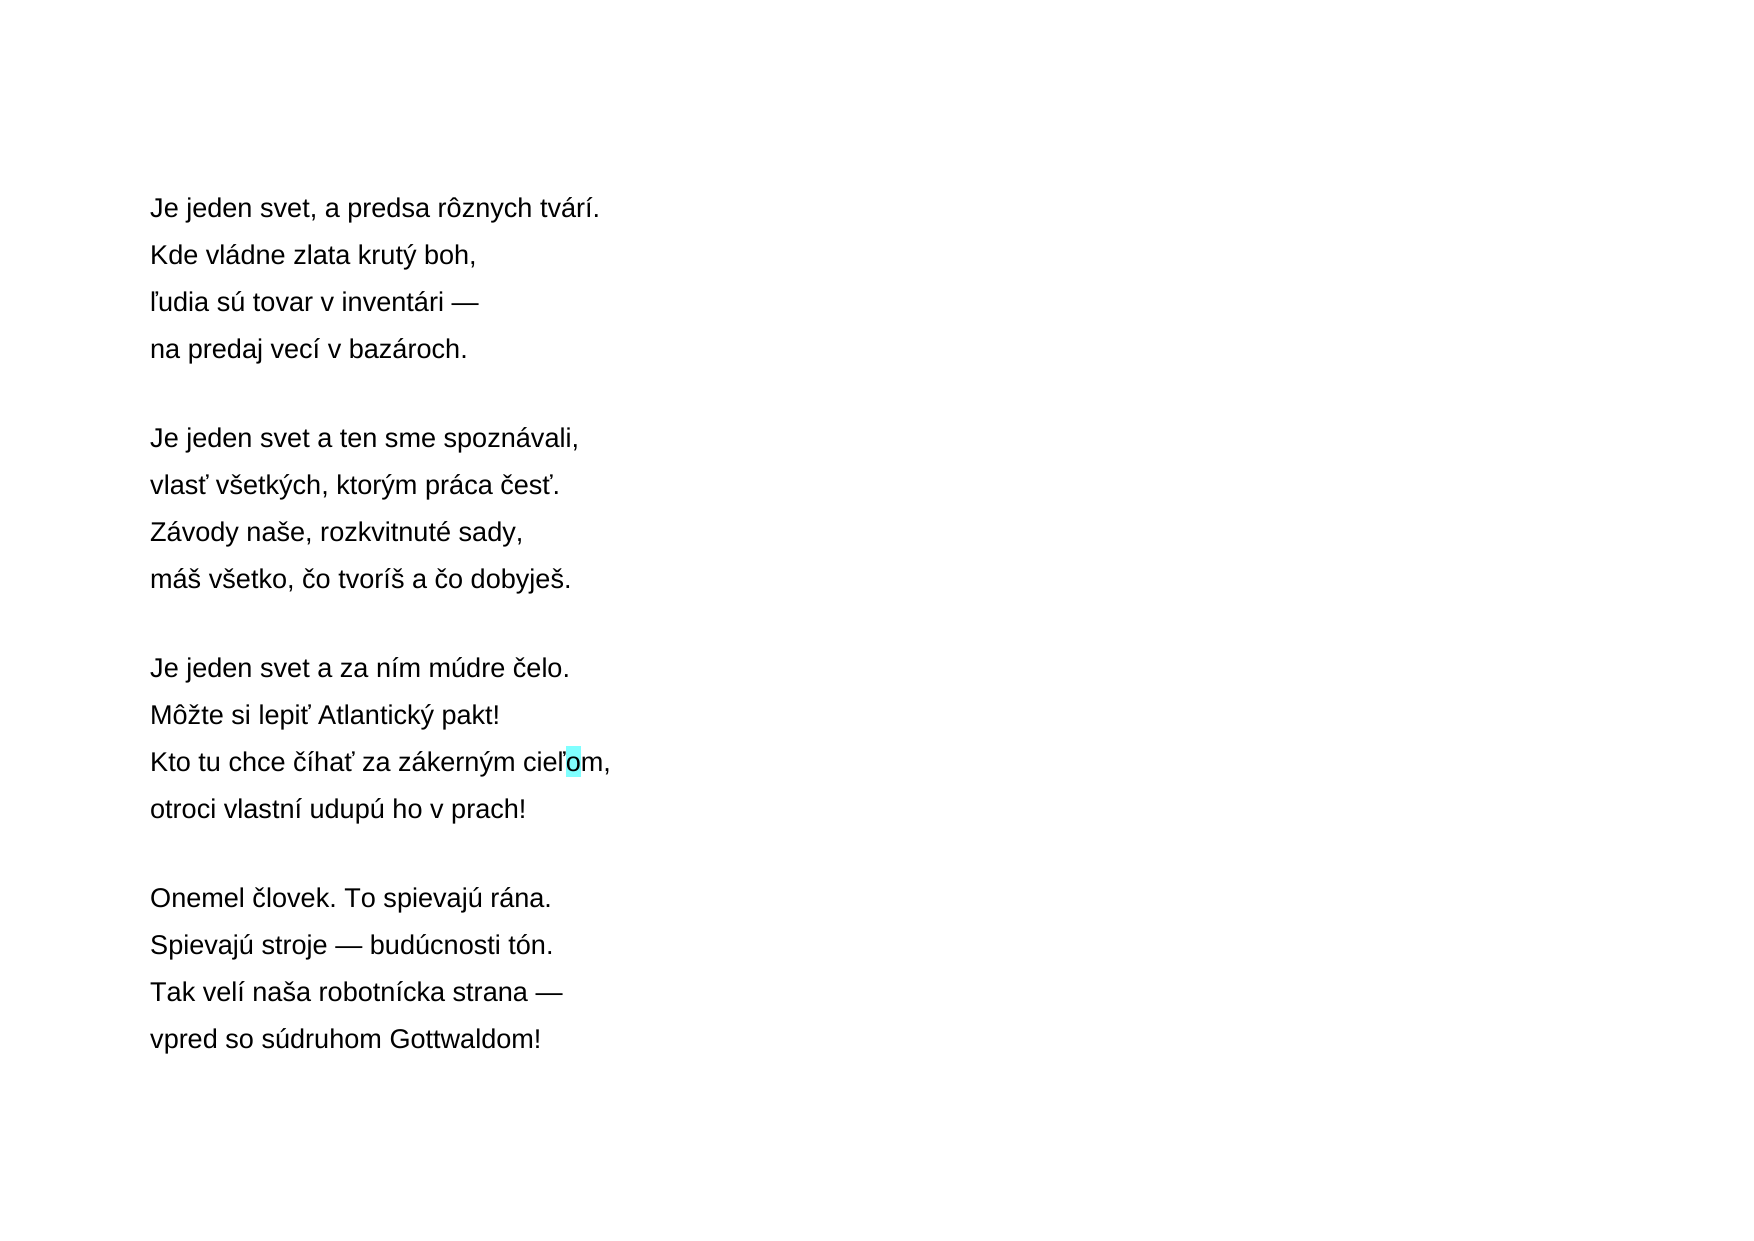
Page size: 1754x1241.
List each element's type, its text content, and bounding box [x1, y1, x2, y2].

text Je jeden svet a ten sme spoznávali, [150, 422, 1243, 454]
text Kto tu chce číhať za zákerným cieľom, [150, 746, 1243, 777]
text máš všetko, čo tvoríš a čo dobyješ. [150, 563, 1243, 594]
text Môžte si lepiť Atlantický pakt! [150, 699, 1243, 731]
text Onemel človek. To spievajú rána. [150, 882, 1243, 914]
text Je jeden svet a za ním múdre čelo. [150, 652, 1243, 684]
text otroci vlastní udupú ho v prach! [150, 793, 1243, 824]
text Je jeden svet, a predsa rôznych tvárí. [150, 192, 1243, 224]
text ľudia sú tovar v inventári — [150, 286, 1243, 317]
text vpred so súdruhom Gottwaldom! [150, 1023, 1243, 1054]
text Kde vládne zlata krutý boh, [150, 239, 1243, 271]
text Tak velí naša robotnícka strana — [150, 976, 1243, 1007]
text na predaj vecí v bazároch. [150, 333, 1243, 364]
text Spievajú stroje — budúcnosti tón. [150, 929, 1243, 961]
text Závody naše, rozkvitnuté sady, [150, 516, 1243, 547]
text vlasť všetkých, ktorým práca česť. [150, 469, 1243, 501]
